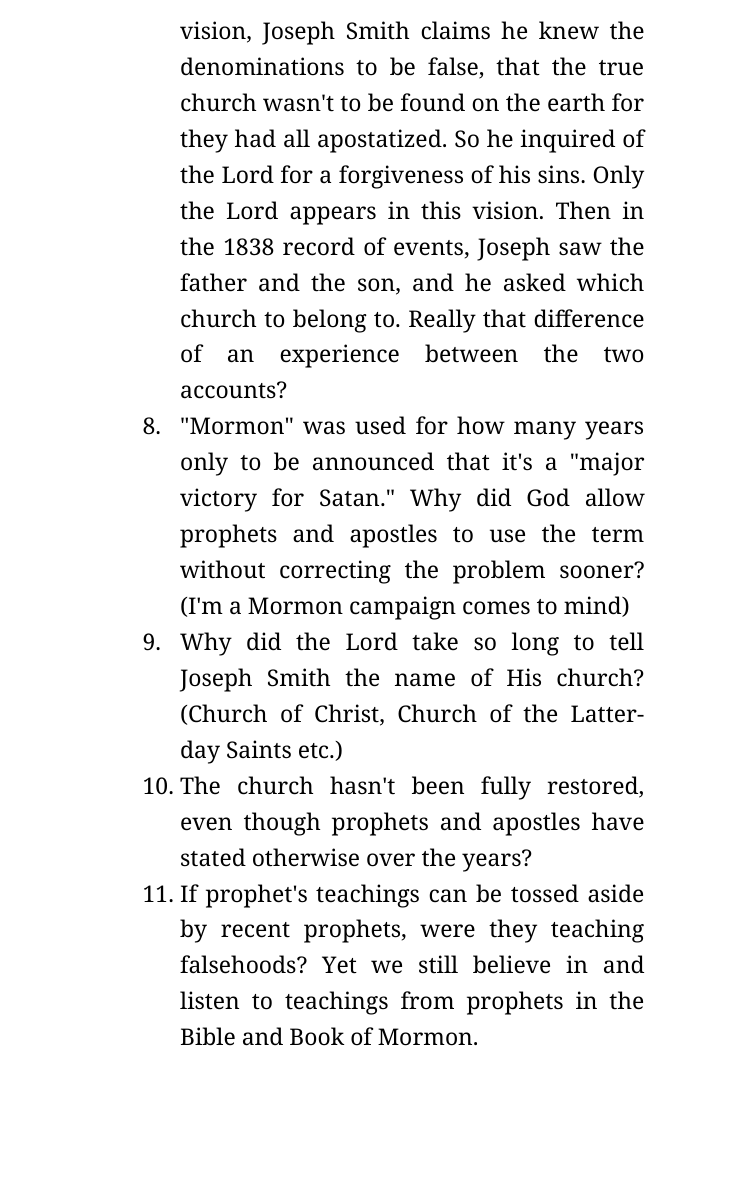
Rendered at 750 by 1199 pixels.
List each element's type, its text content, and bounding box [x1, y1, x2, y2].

list The church hasn't been fully restored, even though prophets and apostles have stated otherwise over the years? [142, 770, 645, 873]
list If prophet's teachings can be tossed aside by recent prophets, were they teaching falsehoods? Yet we still believe in and listen to teachings from prophets in the Bible and Book of Mormon. [142, 877, 645, 1052]
list Why did the Lord take so long to tell Joseph Smith the name of His church? (Church of Christ, Church of the Latter-day Saints etc.) [142, 626, 645, 765]
list "Mormon" was used for how many years only to be announced that it's a "major victory for Satan." Why did God allow prophets and apostles to use the term without correcting the problem sooner? (I'm a Mormon campaign comes to mind) [142, 410, 645, 621]
list vision, Joseph Smith claims he knew the denominations to be false, that the true church wasn't to be found on the earth for they had all apostatized. So he inquired of the Lord for a forgiveness of his sins. Only the Lord appears in this vision. Then in the 1838 record of events, Joseph saw the father and the son, and he asked which church to belong to. Really that difference of an experience between the two accounts? [142, 15, 645, 406]
